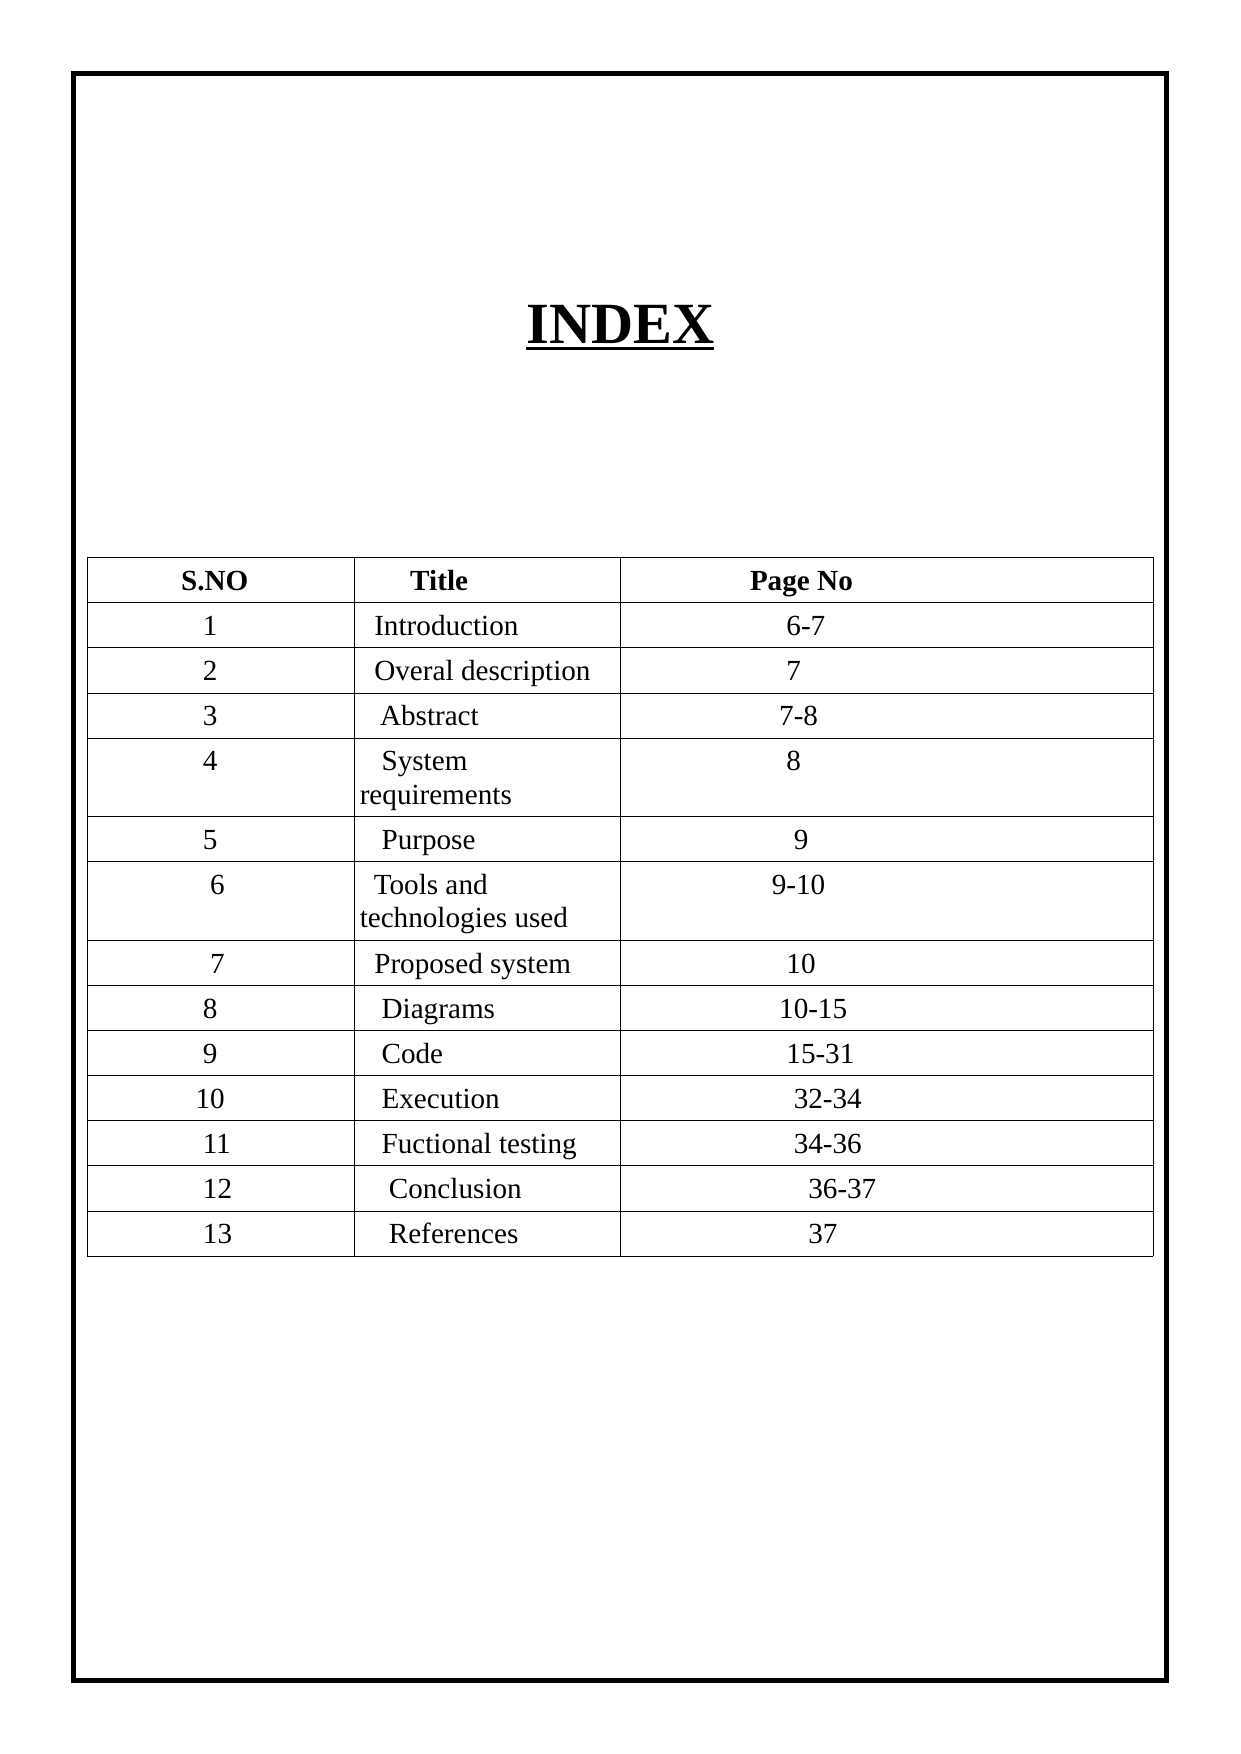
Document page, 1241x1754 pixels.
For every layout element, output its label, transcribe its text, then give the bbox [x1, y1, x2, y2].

table_cell References [355, 1212, 620, 1256]
table_cell Execution [355, 1076, 620, 1120]
table_cell 4 [88, 739, 354, 816]
table_cell 8 [621, 739, 1153, 816]
table_cell 9 [621, 817, 1153, 861]
table_cell 7-8 [621, 694, 1153, 737]
table_cell 34-36 [621, 1121, 1153, 1165]
table_header Page No [621, 558, 1153, 602]
table_cell 6-7 [621, 603, 1153, 647]
table_cell Purpose [355, 817, 620, 861]
table_cell 10 [88, 1076, 354, 1120]
table_header S.NO [88, 558, 354, 602]
text INDEX [87, 289, 1153, 356]
table_cell 10-15 [621, 986, 1153, 1030]
table_cell Tools and technologies used [355, 862, 620, 940]
table_cell 1 [88, 603, 354, 647]
table_cell 36-37 [621, 1166, 1153, 1211]
table_cell 12 [88, 1166, 354, 1211]
table_cell Proposed system [355, 941, 620, 985]
table_cell 6 [88, 862, 354, 940]
table_cell 13 [88, 1212, 354, 1256]
table_cell 15-31 [621, 1031, 1153, 1075]
table_cell 9 [88, 1031, 354, 1075]
table_cell Fuctional testing [355, 1121, 620, 1165]
table_cell 7 [621, 648, 1153, 692]
table_cell System requirements [355, 739, 620, 816]
table_cell Overal description [355, 648, 620, 692]
table_header Title [355, 558, 620, 602]
table_cell Conclusion [355, 1166, 620, 1211]
table_cell Code [355, 1031, 620, 1075]
table_cell Diagrams [355, 986, 620, 1030]
table_cell 5 [88, 817, 354, 861]
table_cell 8 [88, 986, 354, 1030]
table_cell 32-34 [621, 1076, 1153, 1120]
table_cell 11 [88, 1121, 354, 1165]
table_cell 7 [88, 941, 354, 985]
table_cell Abstract [355, 694, 620, 737]
table_cell 10 [621, 941, 1153, 985]
table_cell 9-10 [621, 862, 1153, 940]
table_cell 3 [88, 694, 354, 737]
table_cell 37 [621, 1212, 1153, 1256]
table_cell 2 [88, 648, 354, 692]
table_cell Introduction [355, 603, 620, 647]
